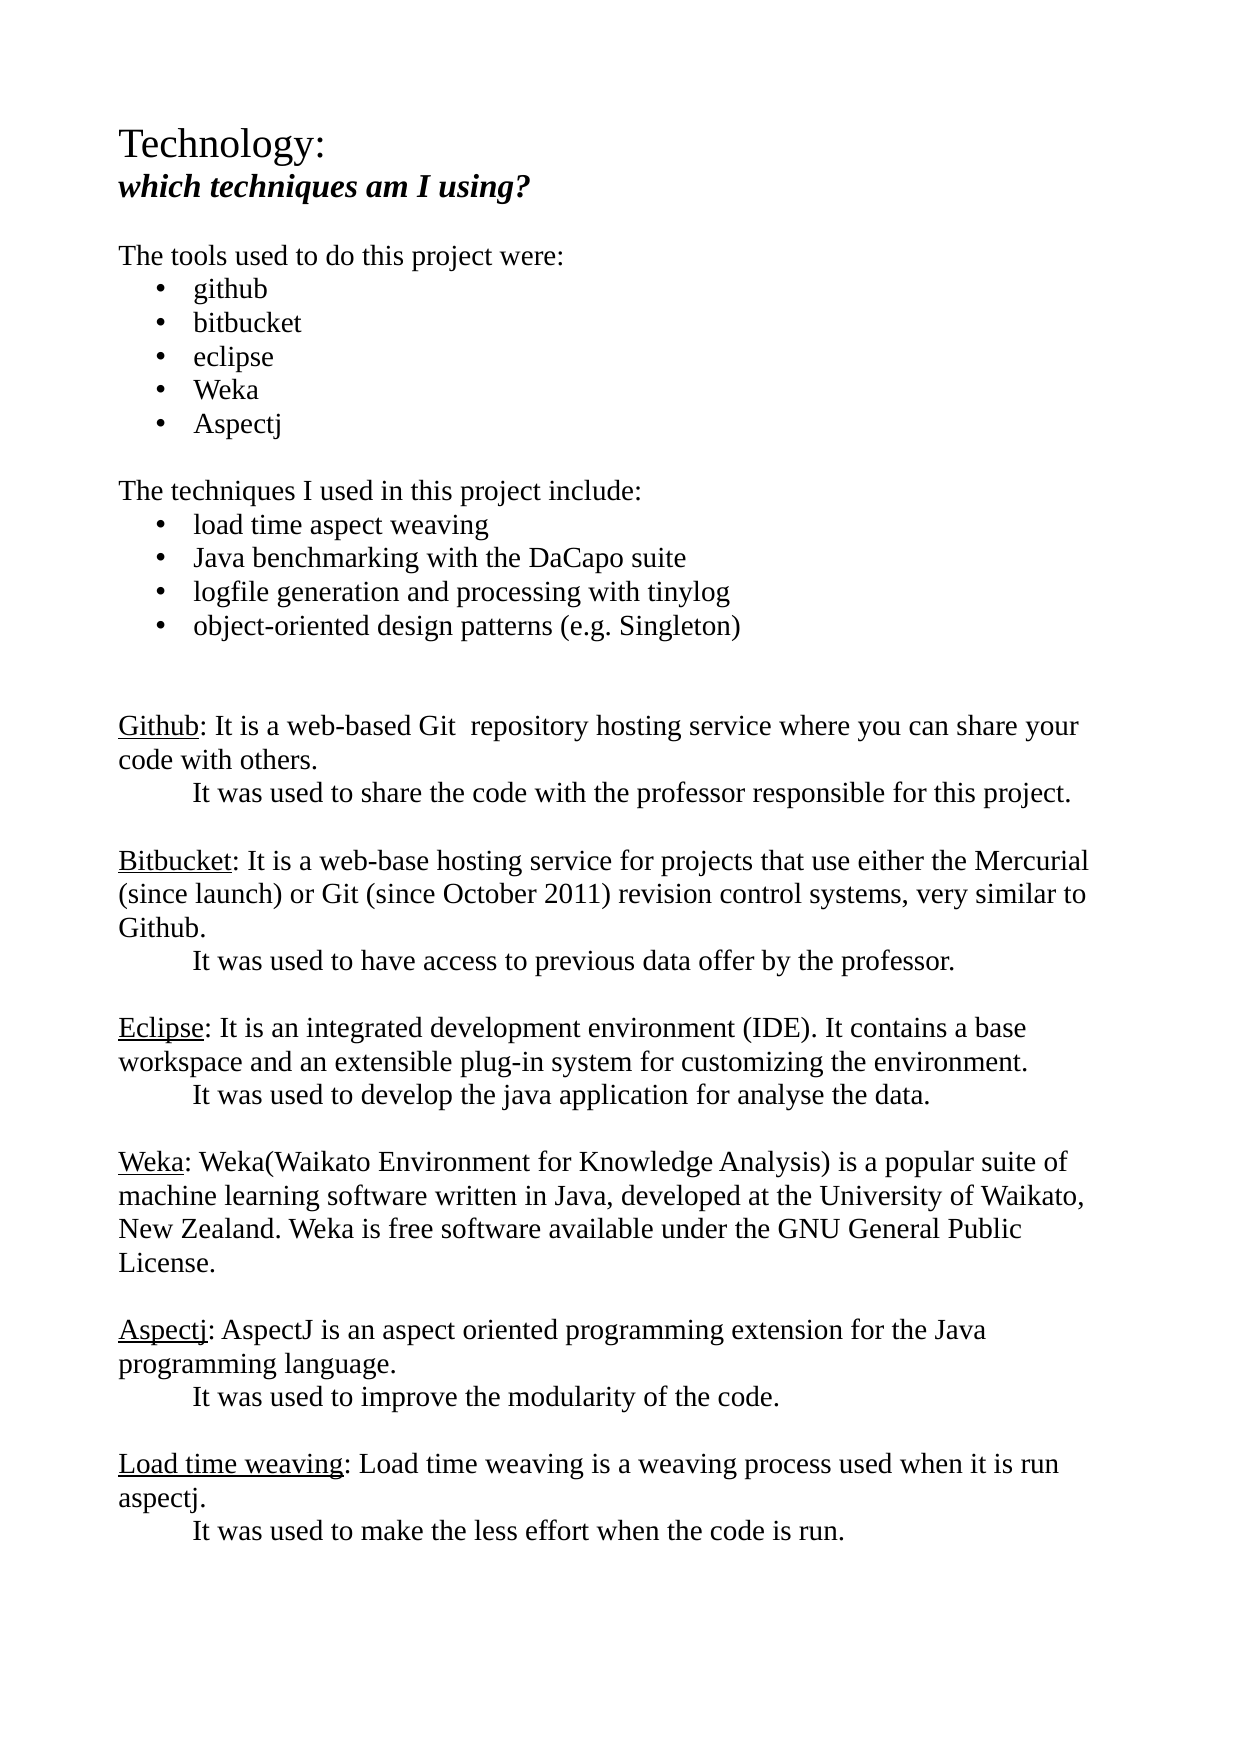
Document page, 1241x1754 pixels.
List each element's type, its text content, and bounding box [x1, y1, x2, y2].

list logfile generation and processing with tinylog [156, 574, 1122, 608]
text The techniques I used in this project include: [118, 473, 1122, 507]
text which techniques am I using? [118, 166, 1122, 204]
text Github: It is a web-based Git repository hosting service where you can share your code with others. [118, 708, 1122, 776]
text It was used to have access to previous data offer by the professor. [118, 943, 1122, 977]
list Aspectj [156, 406, 1122, 440]
text Eclipse: It is an integrated development environment (IDE). It contains a base workspace and an extensible plug-in system for customizing the environment. [118, 1010, 1122, 1077]
text The tools used to do this project were: [118, 238, 1122, 271]
list Weka [156, 372, 1122, 406]
text Weka: Weka(Waikato Environment for Knowledge Analysis) is a popular suite of machine learning software written in Java, developed at the University of Waikato, New Zealand. Weka is free software available under the GNU General Public License. [118, 1144, 1122, 1279]
text Technology: [118, 118, 1122, 166]
text It was used to improve the modularity of the code. [118, 1379, 1122, 1413]
list Java benchmarking with the DaCapo suite [156, 540, 1122, 574]
list bitbucket [156, 305, 1122, 339]
list github [156, 271, 1122, 305]
text It was used to make the less effort when the code is run. [118, 1513, 1122, 1547]
list load time aspect weaving [156, 507, 1122, 540]
text It was used to develop the java application for analyse the data. [118, 1077, 1122, 1111]
text Aspectj: AspectJ is an aspect oriented programming extension for the Java programming language. [118, 1312, 1122, 1379]
text Bitbucket: It is a web-base hosting service for projects that use either the Mercurial (since launch) or Git (since October 2011) revision control systems, very similar to Github. [118, 843, 1122, 943]
list eclipse [156, 339, 1122, 372]
text It was used to share the code with the professor responsible for this project. [118, 776, 1122, 809]
list object-oriented design patterns (e.g. Singleton) [156, 608, 1122, 641]
text Load time weaving: Load time weaving is a weaving process used when it is run aspectj. [118, 1446, 1122, 1513]
